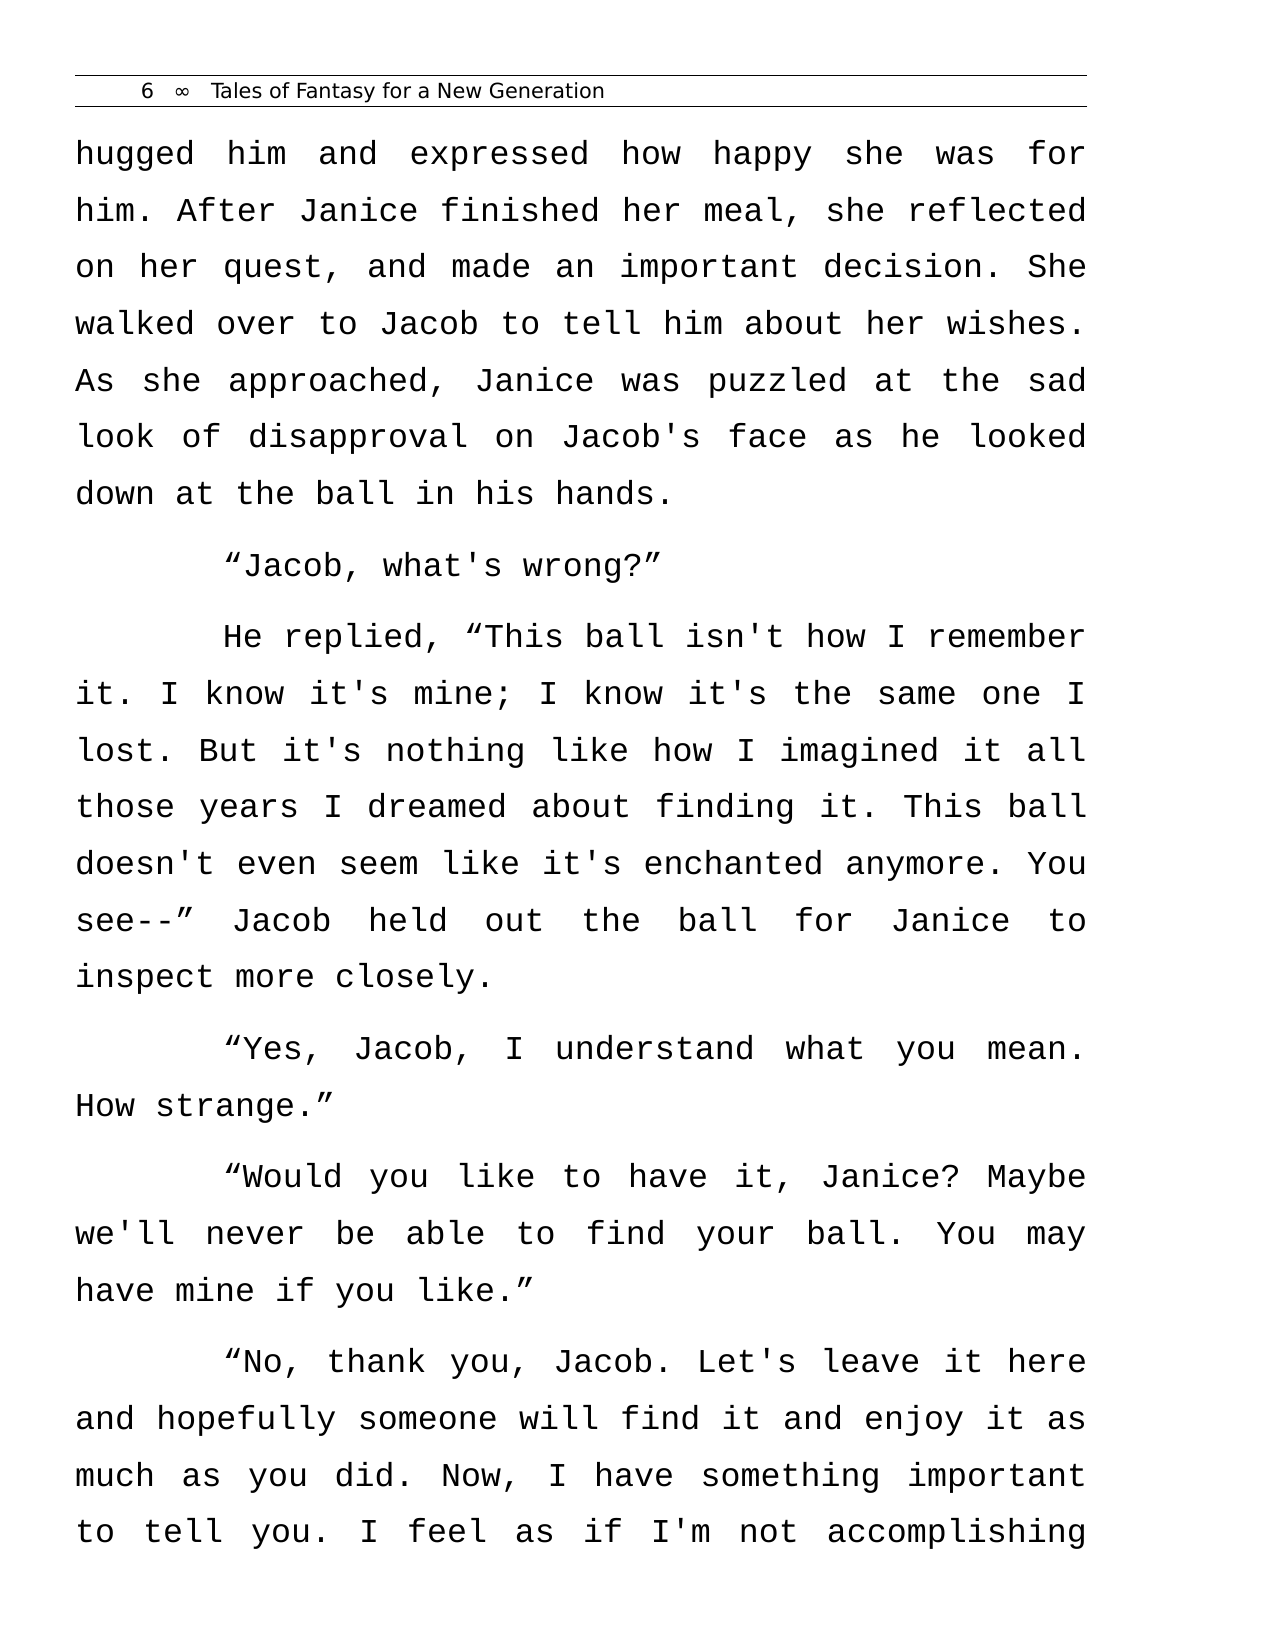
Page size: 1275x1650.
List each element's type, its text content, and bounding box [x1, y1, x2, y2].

text “Yes, Jacob, I understand what you mean. How strange.” [75, 1032, 1087, 1126]
text “No, thank you, Jacob. Let's leave it here and hopefully someone will find it and enjoy it as much as you did. Now, I have something important to tell you. I feel as if I'm not accomplishing [75, 1345, 1087, 1553]
text hugged him and expressed how happy she was for him. After Janice finished her meal, she reflected on her quest, and made an important decision. She walked over to Jacob to tell him about her wishes. As she approached, Janice was puzzled at the sad look of disapproval on Jacob's face as he looked down at the ball in his hands. [75, 137, 1087, 514]
text “Would you like to have it, Janice? Maybe we'll never be able to find your ball. You may have mine if you like.” [75, 1160, 1087, 1311]
text “Jacob, what's wrong?” [75, 548, 1087, 586]
text He replied, “This ball isn't how I remember it. I know it's mine; I know it's the same one I lost. But it's nothing like how I imagined it all those years I dreamed about finding it. This ball doesn't even seem like it's enchanted anymore. You see--” Jacob held out the ball for Janice to inspect more closely. [75, 620, 1087, 998]
